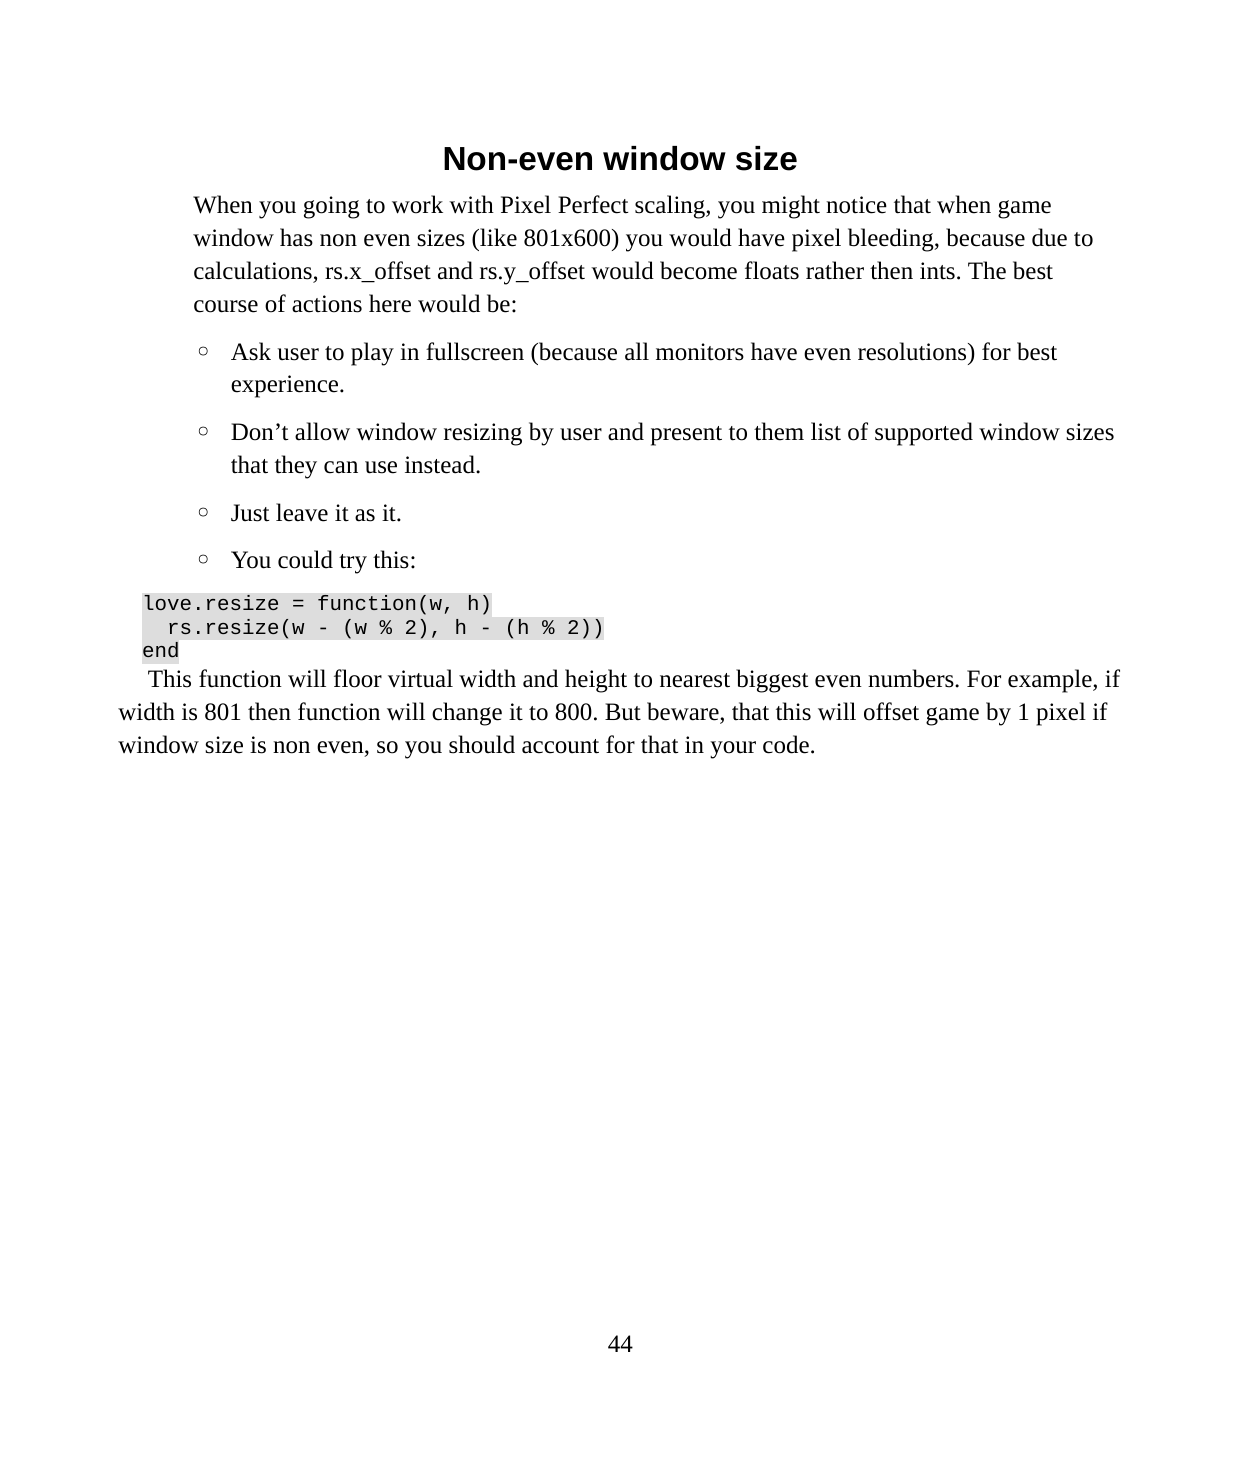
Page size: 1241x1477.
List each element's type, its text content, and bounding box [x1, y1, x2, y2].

text love.resize = function(w, h) [492, 593, 1122, 617]
list Just leave it as it. [193, 498, 1122, 527]
text rs.resize(w - (w % 2), h - (h % 2)) [604, 617, 1122, 640]
list Don’t allow window resizing by user and present to them list of supported window sizes that they can use instead. [193, 417, 1122, 479]
text This function will floor virtual width and height to nearest biggest even numbers. For example, if width is 801 then function will change it to 800. But beware, that this will offset game by 1 pixel if window size is non even, so you should account for that in your code. [118, 664, 1122, 759]
list When you going to work with Pixel Perfect scaling, you might notice that when game window has non even sizes (like 801x600) you would have pixel bleeding, because due to calculations, rs.x_offset and rs.y_offset would become floats rather then ints. The best course of actions here would be: [156, 190, 1122, 318]
list You could try this: [193, 545, 1122, 574]
list Ask user to play in fullscreen (because all monitors have even resolutions) for best experience. [193, 337, 1122, 398]
text end [179, 640, 1122, 664]
subtitle Non-even window size [118, 139, 1122, 177]
